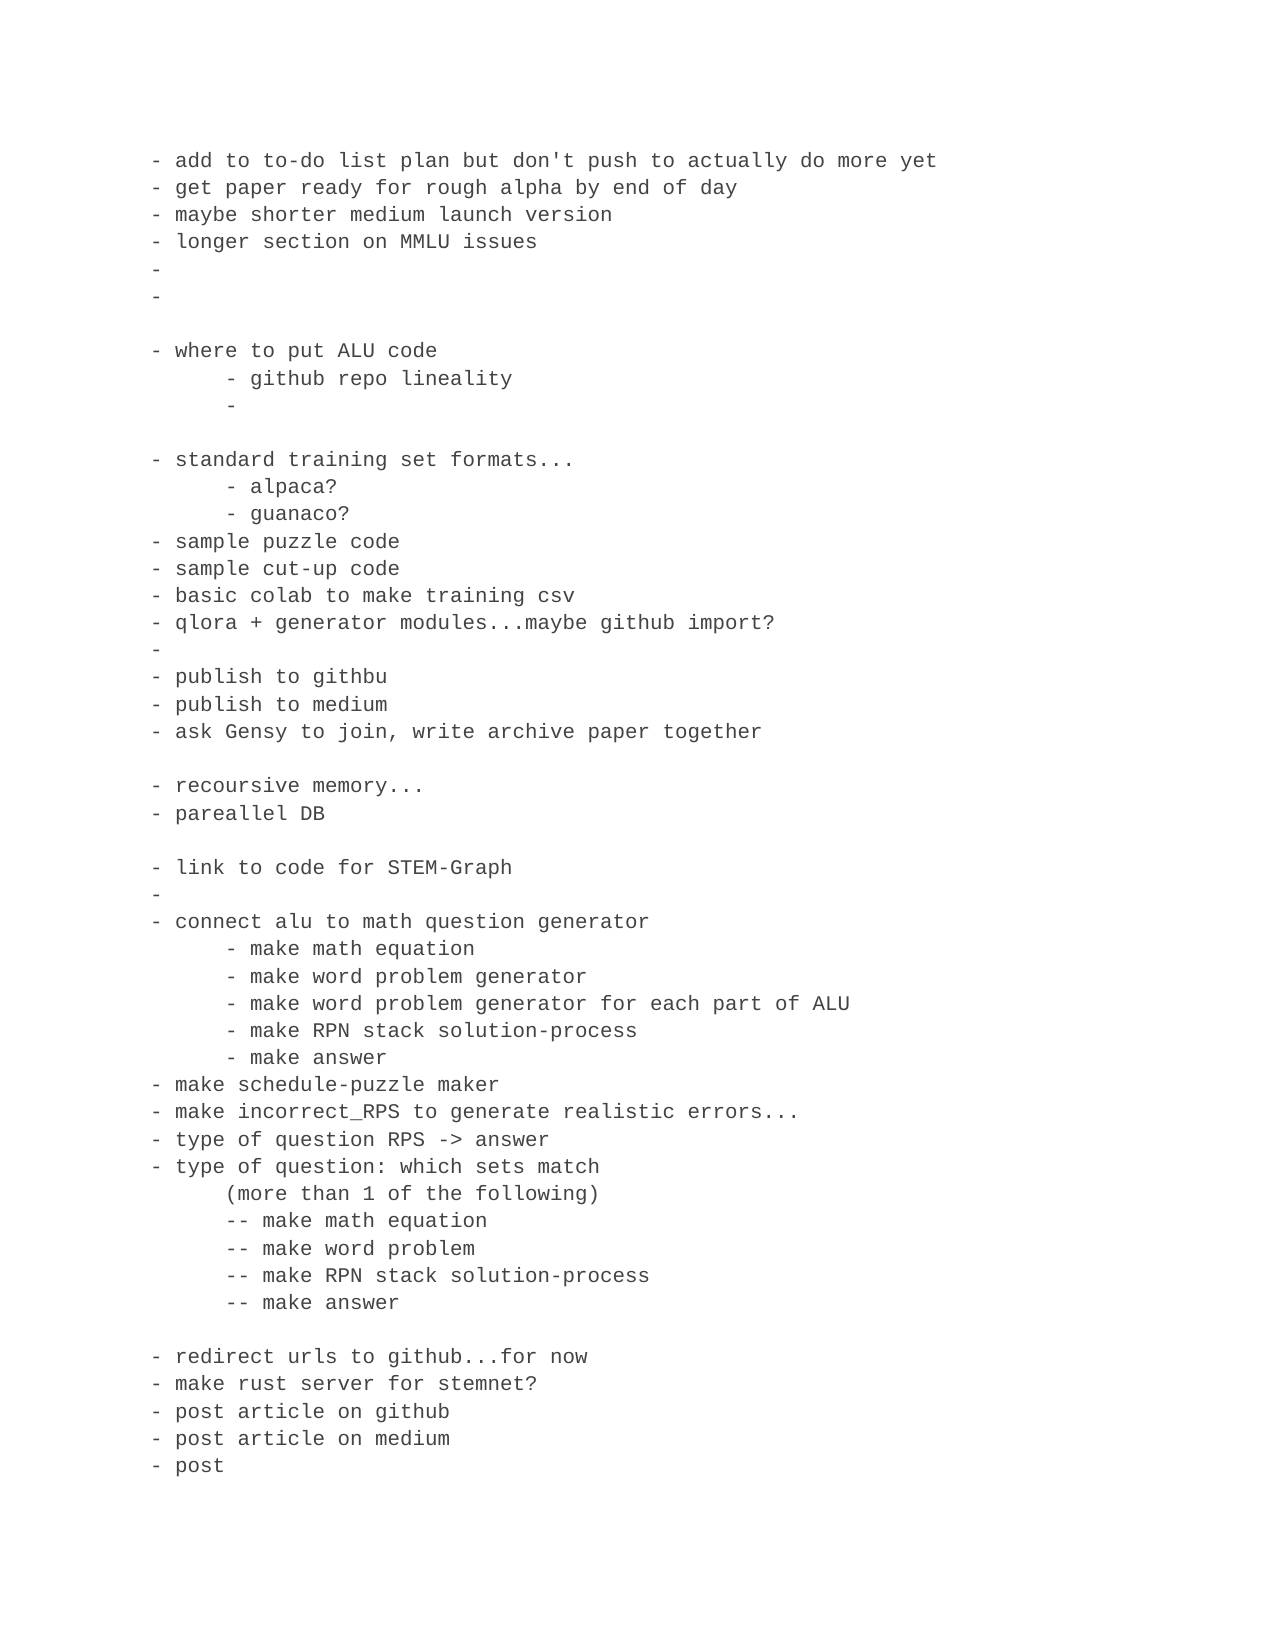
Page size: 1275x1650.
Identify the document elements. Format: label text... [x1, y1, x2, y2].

text - [150, 395, 1125, 418]
text - post article on medium [150, 1428, 1125, 1451]
text - standard training set formats... [150, 449, 1125, 473]
text - sample cut-up code [150, 558, 1125, 581]
text - qlora + generator modules...maybe github import? [150, 612, 1125, 636]
text - make answer [150, 1047, 1125, 1071]
text - link to code for STEM-Graph [150, 857, 1125, 881]
text - [150, 259, 1125, 282]
text - recoursive memory... [150, 775, 1125, 799]
text - ask Gensy to join, write archive paper together [150, 721, 1125, 744]
text - guanaco? [150, 503, 1125, 527]
text - where to put ALU code [150, 340, 1125, 364]
text - [150, 639, 1125, 663]
text - get paper ready for rough alpha by end of day [150, 177, 1125, 201]
text - make math equation [150, 938, 1125, 962]
text - add to to-do list plan but don't push to actually do more yet [150, 150, 1125, 174]
text - longer section on MMLU issues [150, 232, 1125, 255]
text - make schedule-puzzle maker [150, 1074, 1125, 1098]
text - publish to medium [150, 694, 1125, 717]
text - type of question: which sets match [150, 1156, 1125, 1179]
text -- make word problem [150, 1237, 1125, 1261]
text - redirect urls to github...for now [150, 1346, 1125, 1370]
text - [150, 884, 1125, 908]
text - github repo lineality [150, 367, 1125, 391]
text - post [150, 1455, 1125, 1479]
text - connect alu to math question generator [150, 911, 1125, 935]
text - post article on github [150, 1401, 1125, 1424]
text - alpaca? [150, 476, 1125, 500]
text (more than 1 of the following) [150, 1183, 1125, 1207]
text -- make answer [150, 1292, 1125, 1316]
text - make RPN stack solution-process [150, 1020, 1125, 1044]
text - [150, 286, 1125, 309]
text - publish to githbu [150, 667, 1125, 690]
text -- make math equation [150, 1210, 1125, 1234]
text - basic colab to make training csv [150, 585, 1125, 609]
text - make incorrect_RPS to generate realistic errors... [150, 1102, 1125, 1125]
text -- make RPN stack solution-process [150, 1265, 1125, 1288]
text - sample puzzle code [150, 531, 1125, 554]
text - make word problem generator for each part of ALU [150, 993, 1125, 1016]
text - type of question RPS -> answer [150, 1129, 1125, 1152]
text - maybe shorter medium launch version [150, 204, 1125, 228]
text - pareallel DB [150, 802, 1125, 826]
text - make word problem generator [150, 966, 1125, 989]
text - make rust server for stemnet? [150, 1373, 1125, 1397]
